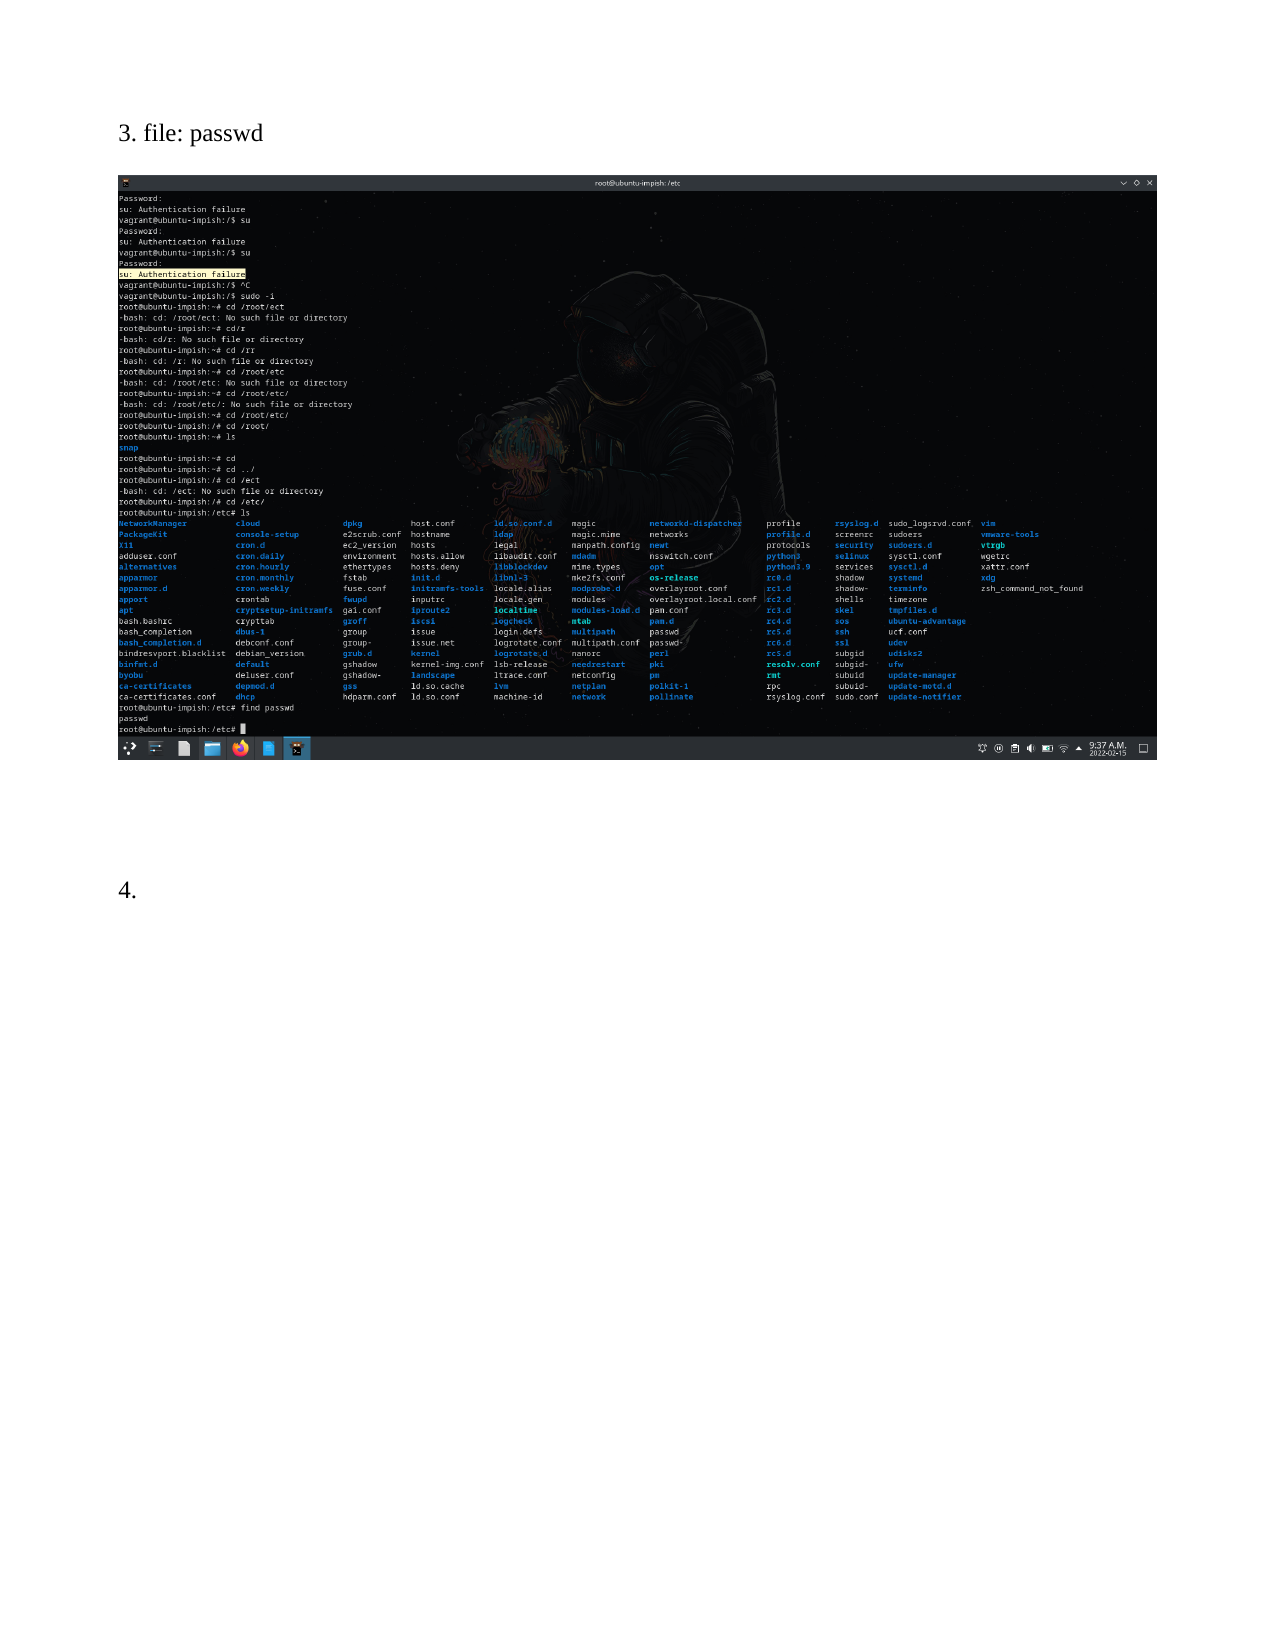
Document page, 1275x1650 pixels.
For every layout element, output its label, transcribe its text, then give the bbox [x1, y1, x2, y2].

picture [118, 175, 1157, 760]
text 4. [118, 875, 1157, 904]
text 3. file: passwd [118, 118, 1157, 147]
